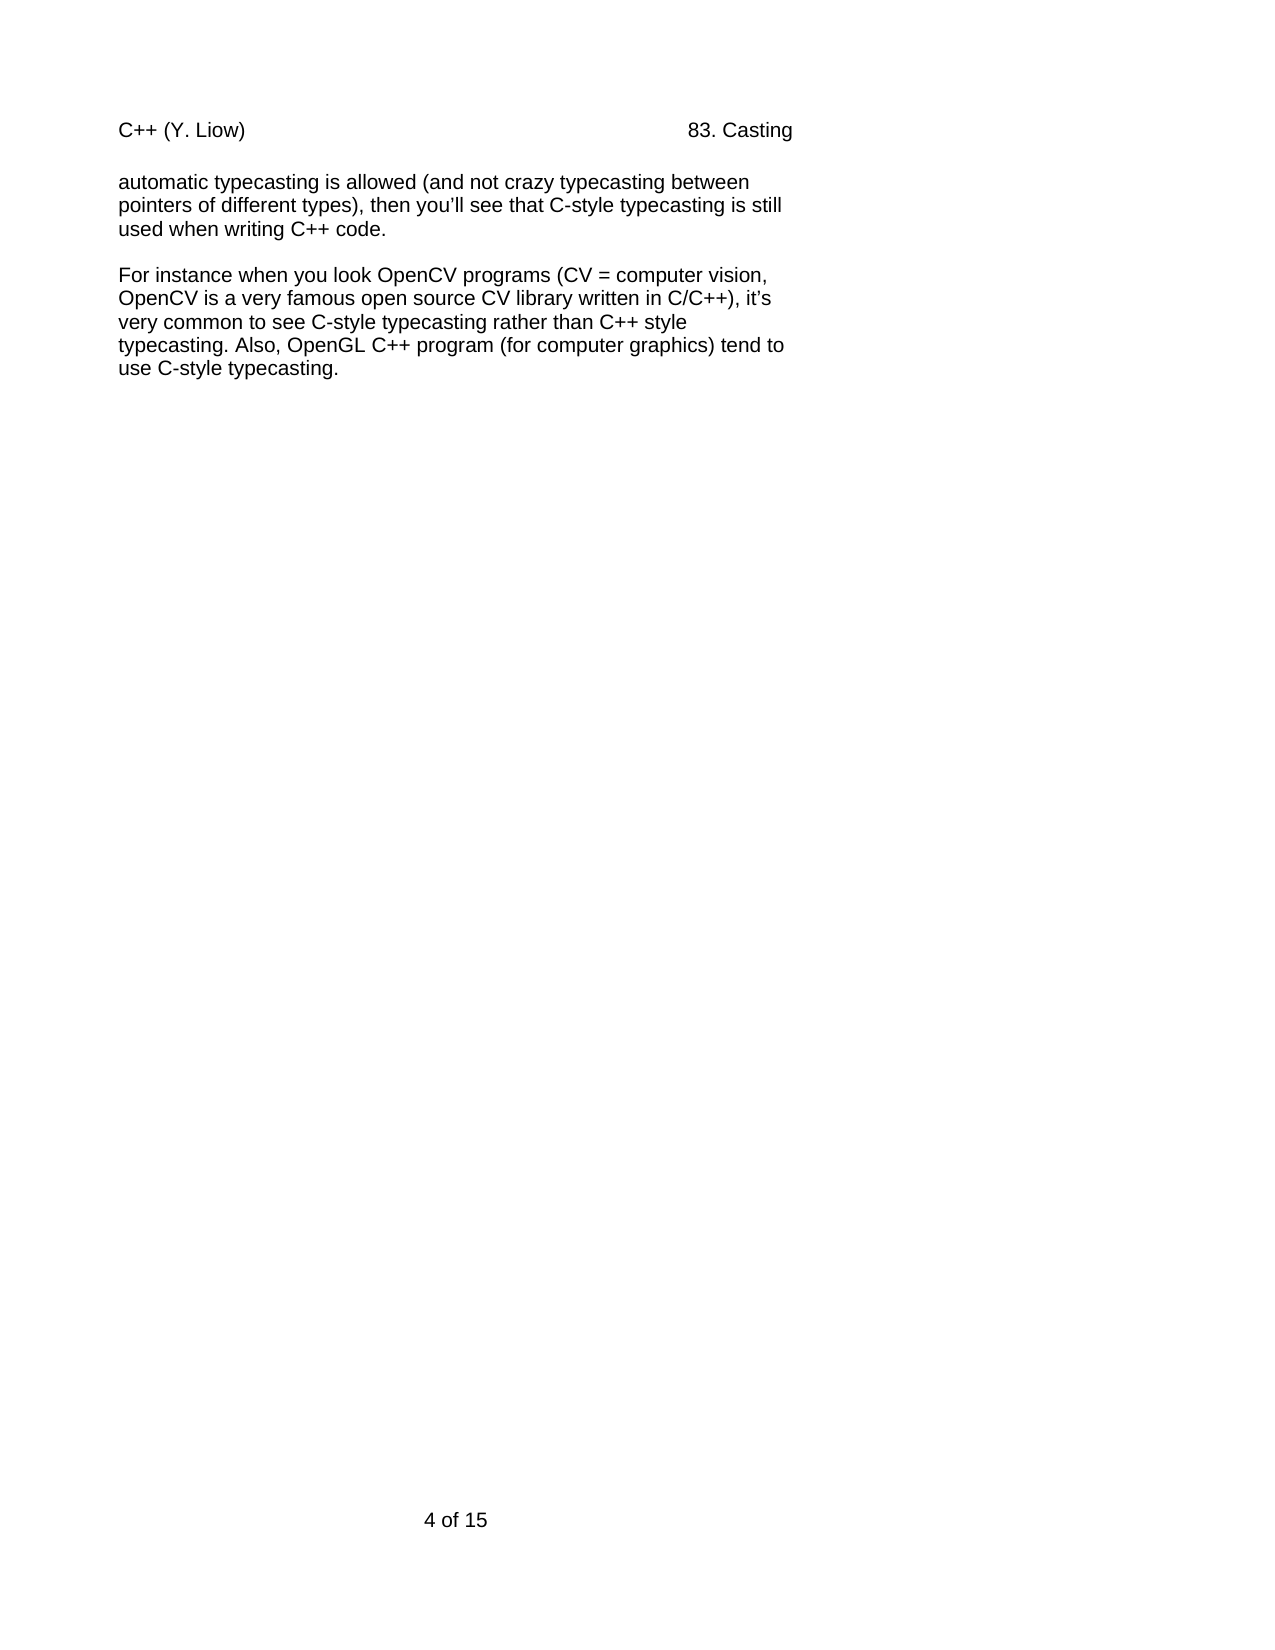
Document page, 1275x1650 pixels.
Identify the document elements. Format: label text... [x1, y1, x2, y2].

text For instance when you look OpenCV programs (CV = computer vision, OpenCV is a very famous open source CV library written in C/C++), it’s very common to see C-style typecasting rather than C++ style typecasting. Also, OpenGL C++ program (for computer graphics) tend to use C-style typecasting. [118, 264, 793, 380]
text automatic typecasting is allowed (and not crazy typecasting between pointers of different types), then you’ll see that C-style typecasting is still used when writing C++ code. [118, 171, 793, 241]
